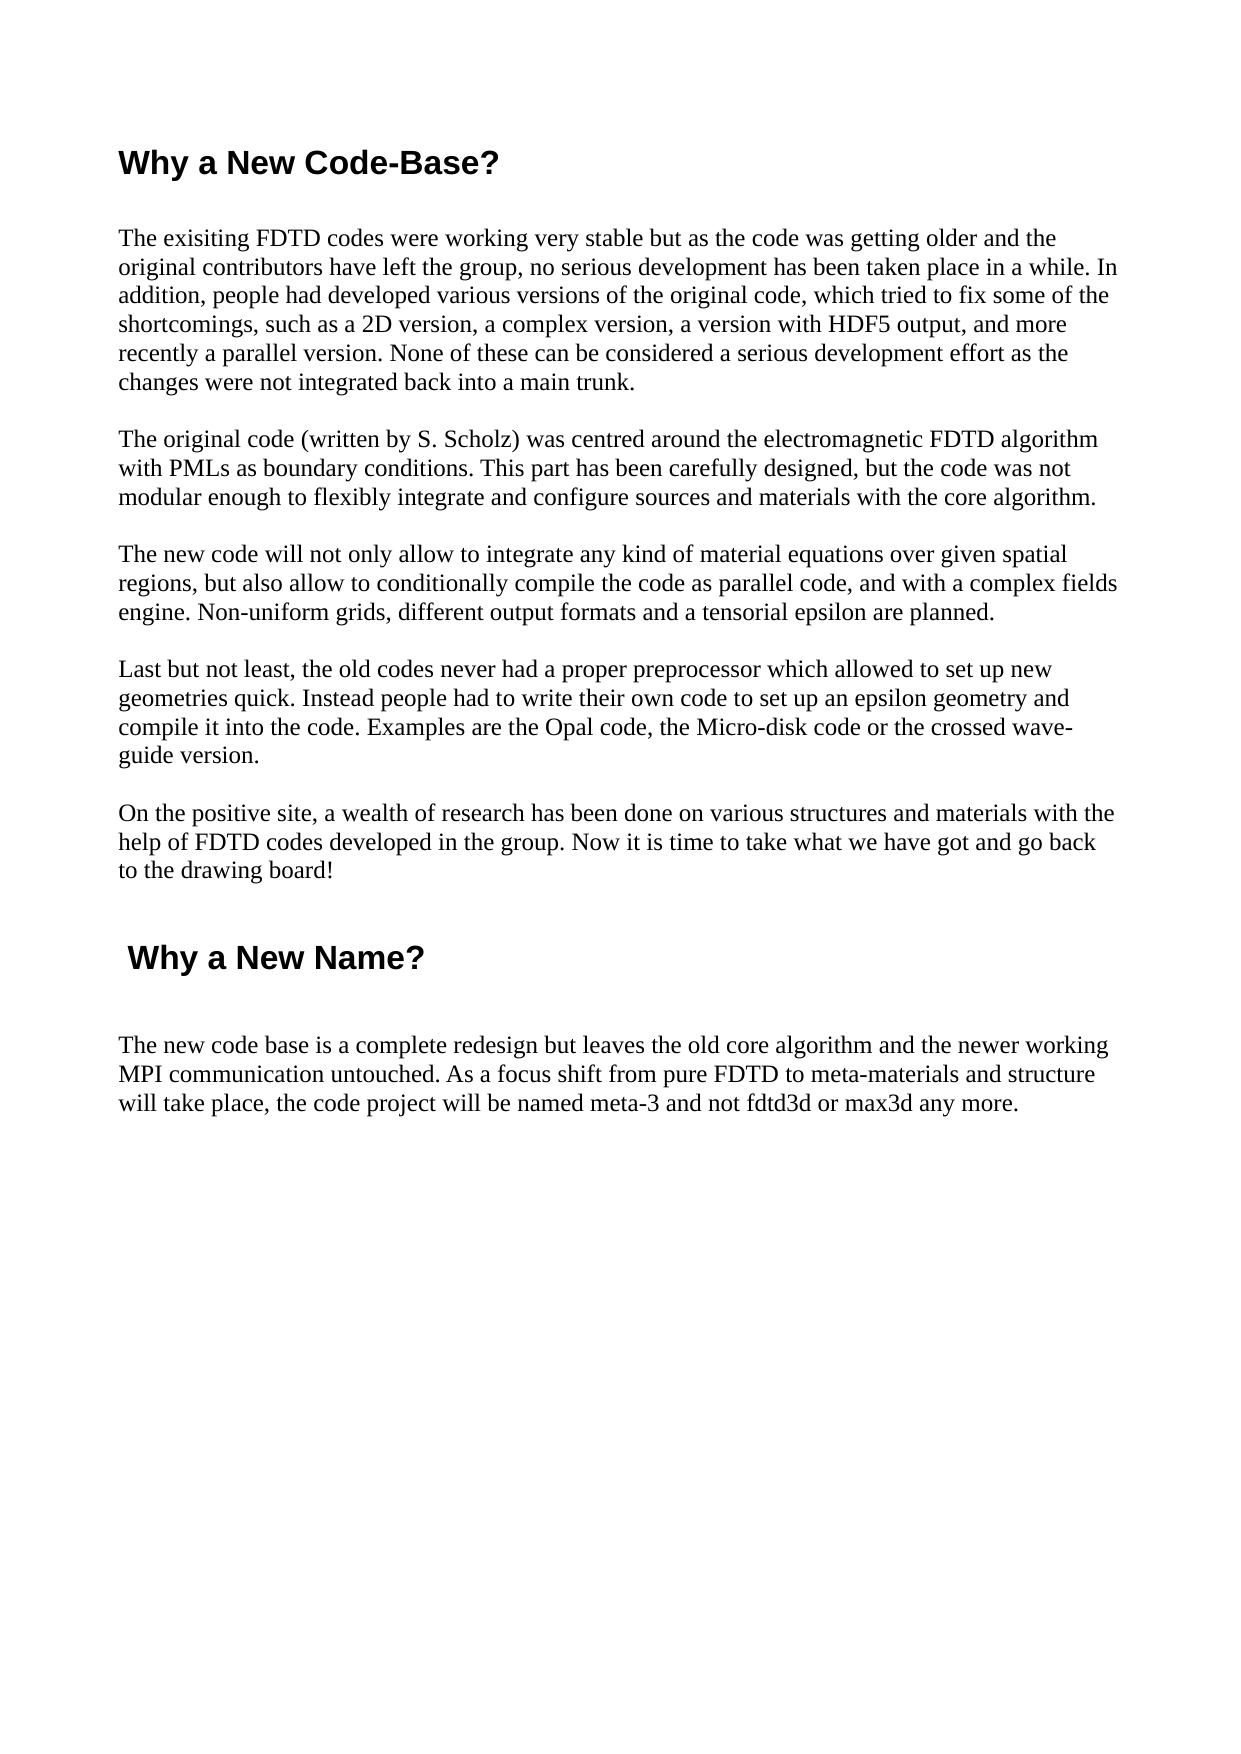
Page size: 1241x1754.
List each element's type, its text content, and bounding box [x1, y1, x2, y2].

text The new code will not only allow to integrate any kind of material equations over given spatial regions, but also allow to conditionally compile the code as parallel code, and with a complex fields engine. Non-uniform grids, different output formats and a tensorial epsilon are planned. [118, 539, 1122, 626]
subtitle Why a New Code-Base? [118, 143, 1122, 182]
subtitle Why a New Name? [118, 938, 1122, 977]
text Last but not least, the old codes never had a proper preprocessor which allowed to set up new geometries quick. Instead people had to write their own code to set up an epsilon geometry and compile it into the code. Examples are the Opal code, the Micro-disk code or the crossed wave-guide version. [118, 654, 1122, 769]
text On the positive site, a wealth of research has been done on various structures and materials with the help of FDTD codes developed in the group. Now it is time to take what we have got and go back to the drawing board! [118, 798, 1122, 884]
text The original code (written by S. Scholz) was centred around the electromagnetic FDTD algorithm with PMLs as boundary conditions. This part has been carefully designed, but the code was not modular enough to flexibly integrate and configure sources and materials with the core algorithm. [118, 424, 1122, 511]
text The exisiting FDTD codes were working very stable but as the code was getting older and the original contributors have left the group, no serious development has been taken place in a while. In addition, people had developed various versions of the original code, which tried to fix some of the shortcomings, such as a 2D version, a complex version, a version with HDF5 output, and more recently a parallel version. None of these can be considered a serious development effort as the changes were not integrated back into a main trunk. [118, 223, 1122, 396]
text The new code base is a complete redesign but leaves the old core algorithm and the newer working MPI communication untouched. As a focus shift from pure FDTD to meta-materials and structure will take place, the code project will be named meta-3 and not fdtd3d or max3d any more. [118, 1030, 1122, 1117]
